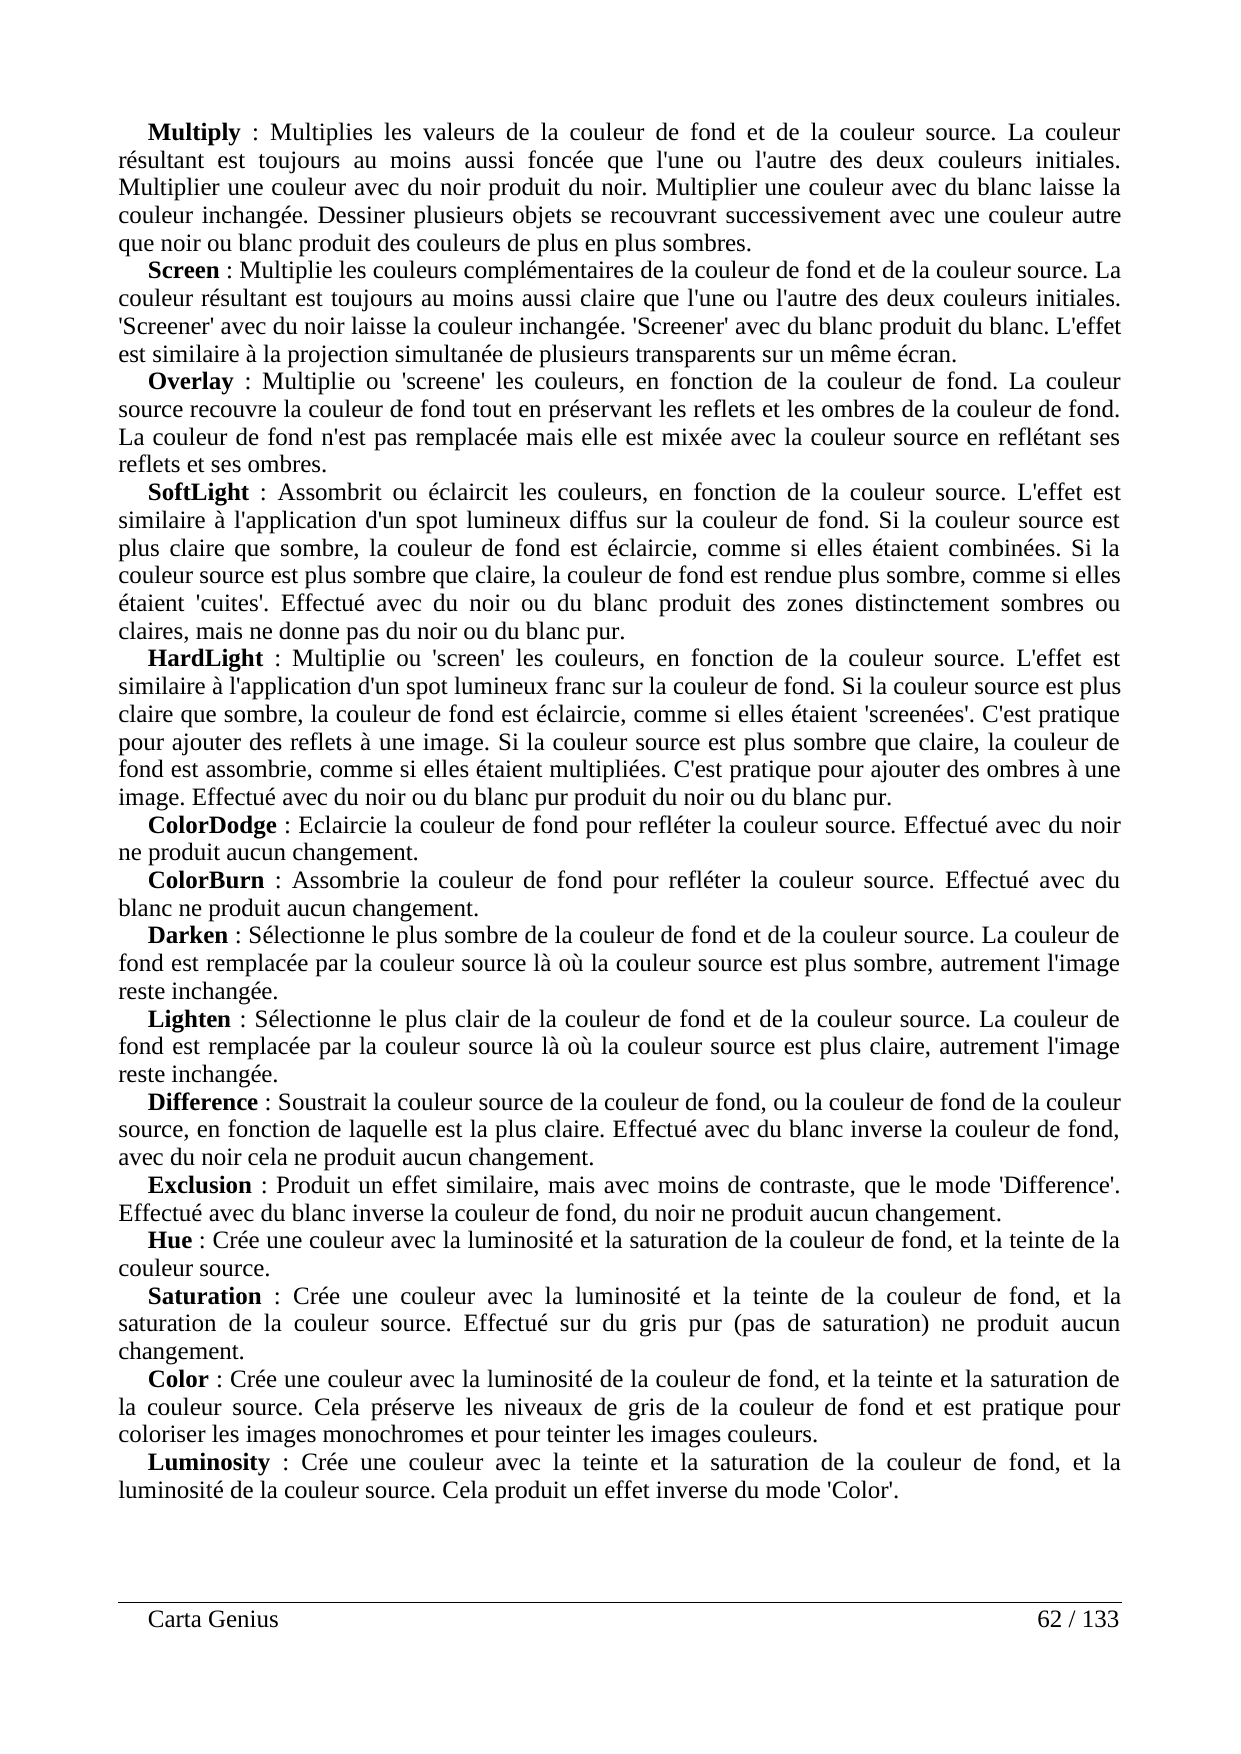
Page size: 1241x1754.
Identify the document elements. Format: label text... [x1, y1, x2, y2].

text Exclusion : Produit un effet similaire, mais avec moins de contraste, que le mode 'Difference'. Effectué avec du blanc inverse la couleur de fond, du noir ne produit aucun changement. [118, 1171, 1122, 1226]
text Luminosity : Crée une couleur avec la teinte et la saturation de la couleur de fond, et la luminosité de la couleur source. Cela produit un effet inverse du mode 'Color'. [118, 1448, 1122, 1503]
text SoftLight : Assombrit ou éclaircit les couleurs, en fonction de la couleur source. L'effet est similaire à l'application d'un spot lumineux diffus sur la couleur de fond. Si la couleur source est plus claire que sombre, la couleur de fond est éclaircie, comme si elles étaient combinées. Si la couleur source est plus sombre que claire, la couleur de fond est rendue plus sombre, comme si elles étaient 'cuites'. Effectué avec du noir ou du blanc produit des zones distinctement sombres ou claires, mais ne donne pas du noir ou du blanc pur. [118, 478, 1122, 644]
text Hue : Crée une couleur avec la luminosité et la saturation de la couleur de fond, et la teinte de la couleur source. [118, 1226, 1122, 1282]
text Darken : Sélectionne le plus sombre de la couleur de fond et de la couleur source. La couleur de fond est remplacée par la couleur source là où la couleur source est plus sombre, autrement l'image reste inchangée. [118, 922, 1122, 1005]
text HardLight : Multiplie ou 'screen' les couleurs, en fonction de la couleur source. L'effet est similaire à l'application d'un spot lumineux franc sur la couleur de fond. Si la couleur source est plus claire que sombre, la couleur de fond est éclaircie, comme si elles étaient 'screenées'. C'est pratique pour ajouter des reflets à une image. Si la couleur source est plus sombre que claire, la couleur de fond est assombrie, comme si elles étaient multipliées. C'est pratique pour ajouter des ombres à une image. Effectué avec du noir ou du blanc pur produit du noir ou du blanc pur. [118, 644, 1122, 811]
text Saturation : Crée une couleur avec la luminosité et la teinte de la couleur de fond, et la saturation de la couleur source. Effectué sur du gris pur (pas de saturation) ne produit aucun changement. [118, 1282, 1122, 1365]
text ColorDodge : Eclaircie la couleur de fond pour refléter la couleur source. Effectué avec du noir ne produit aucun changement. [118, 811, 1122, 866]
text Screen : Multiplie les couleurs complémentaires de la couleur de fond et de la couleur source. La couleur résultant est toujours au moins aussi claire que l'une ou l'autre des deux couleurs initiales. 'Screener' avec du noir laisse la couleur inchangée. 'Screener' avec du blanc produit du blanc. L'effet est similaire à la projection simultanée de plusieurs transparents sur un même écran. [118, 257, 1122, 367]
text Color : Crée une couleur avec la luminosité de la couleur de fond, et la teinte et la saturation de la couleur source. Cela préserve les niveaux de gris de la couleur de fond et est pratique pour coloriser les images monochromes et pour teinter les images couleurs. [118, 1365, 1122, 1448]
text Difference : Soustrait la couleur source de la couleur de fond, ou la couleur de fond de la couleur source, en fonction de laquelle est la plus claire. Effectué avec du blanc inverse la couleur de fond, avec du noir cela ne produit aucun changement. [118, 1088, 1122, 1171]
text Lighten : Sélectionne le plus clair de la couleur de fond et de la couleur source. La couleur de fond est remplacée par la couleur source là où la couleur source est plus claire, autrement l'image reste inchangée. [118, 1005, 1122, 1088]
text Multiply : Multiplies les valeurs de la couleur de fond et de la couleur source. La couleur résultant est toujours au moins aussi foncée que l'une ou l'autre des deux couleurs initiales. Multiplier une couleur avec du noir produit du noir. Multiplier une couleur avec du blanc laisse la couleur inchangée. Dessiner plusieurs objets se recouvrant successivement avec une couleur autre que noir ou blanc produit des couleurs de plus en plus sombres. [118, 118, 1122, 257]
text ColorBurn : Assombrie la couleur de fond pour refléter la couleur source. Effectué avec du blanc ne produit aucun changement. [118, 866, 1122, 922]
text Overlay : Multiplie ou 'screene' les couleurs, en fonction de la couleur de fond. La couleur source recouvre la couleur de fond tout en préservant les reflets et les ombres de la couleur de fond. La couleur de fond n'est pas remplacée mais elle est mixée avec la couleur source en reflétant ses reflets et ses ombres. [118, 367, 1122, 478]
